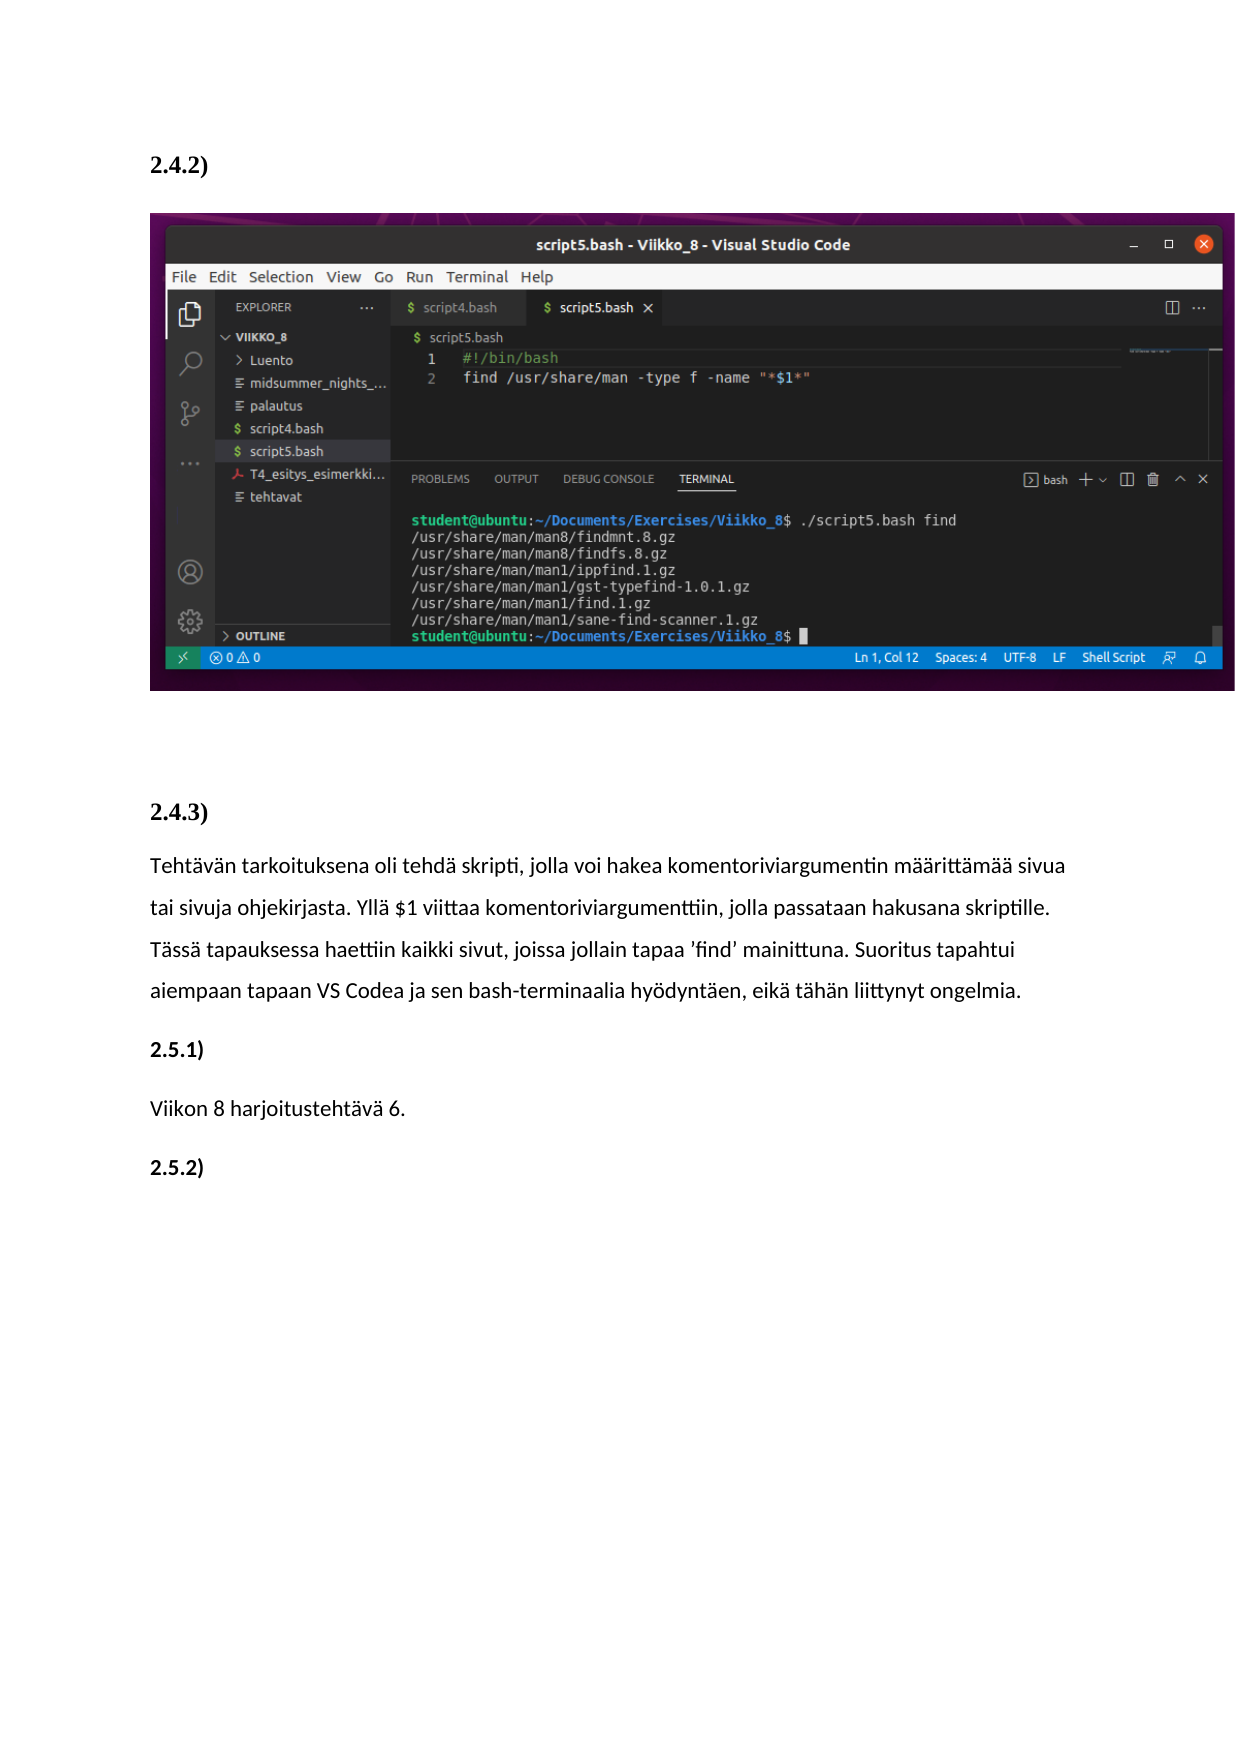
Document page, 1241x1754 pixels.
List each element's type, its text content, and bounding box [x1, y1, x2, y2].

text 2.5.2) [150, 1153, 1090, 1181]
subtitle 2.4.3) [150, 797, 1090, 826]
text Viikon 8 harjoitustehtävä 6. [150, 1094, 1090, 1122]
text Tehtävän tarkoituksena oli tehdä skripti, jolla voi hakea komentoriviargumentin määrittämää sivua tai sivuja ohjekirjasta. Yllä $1 viittaa komentoriviargumenttiin, jolla passataan hakusana skriptille. Tässä tapauksessa haettiin kaikki sivut, joissa jollain tapaa ’find’ mainittuna. Suoritus tapahtui aiempaan tapaan VS Codea ja sen bash-terminaalia hyödyntäen, eikä tähän liittynyt ongelmia. [150, 851, 1090, 1005]
subtitle 2.4.2) [150, 150, 1090, 179]
text 2.5.1) [150, 1035, 1090, 1063]
